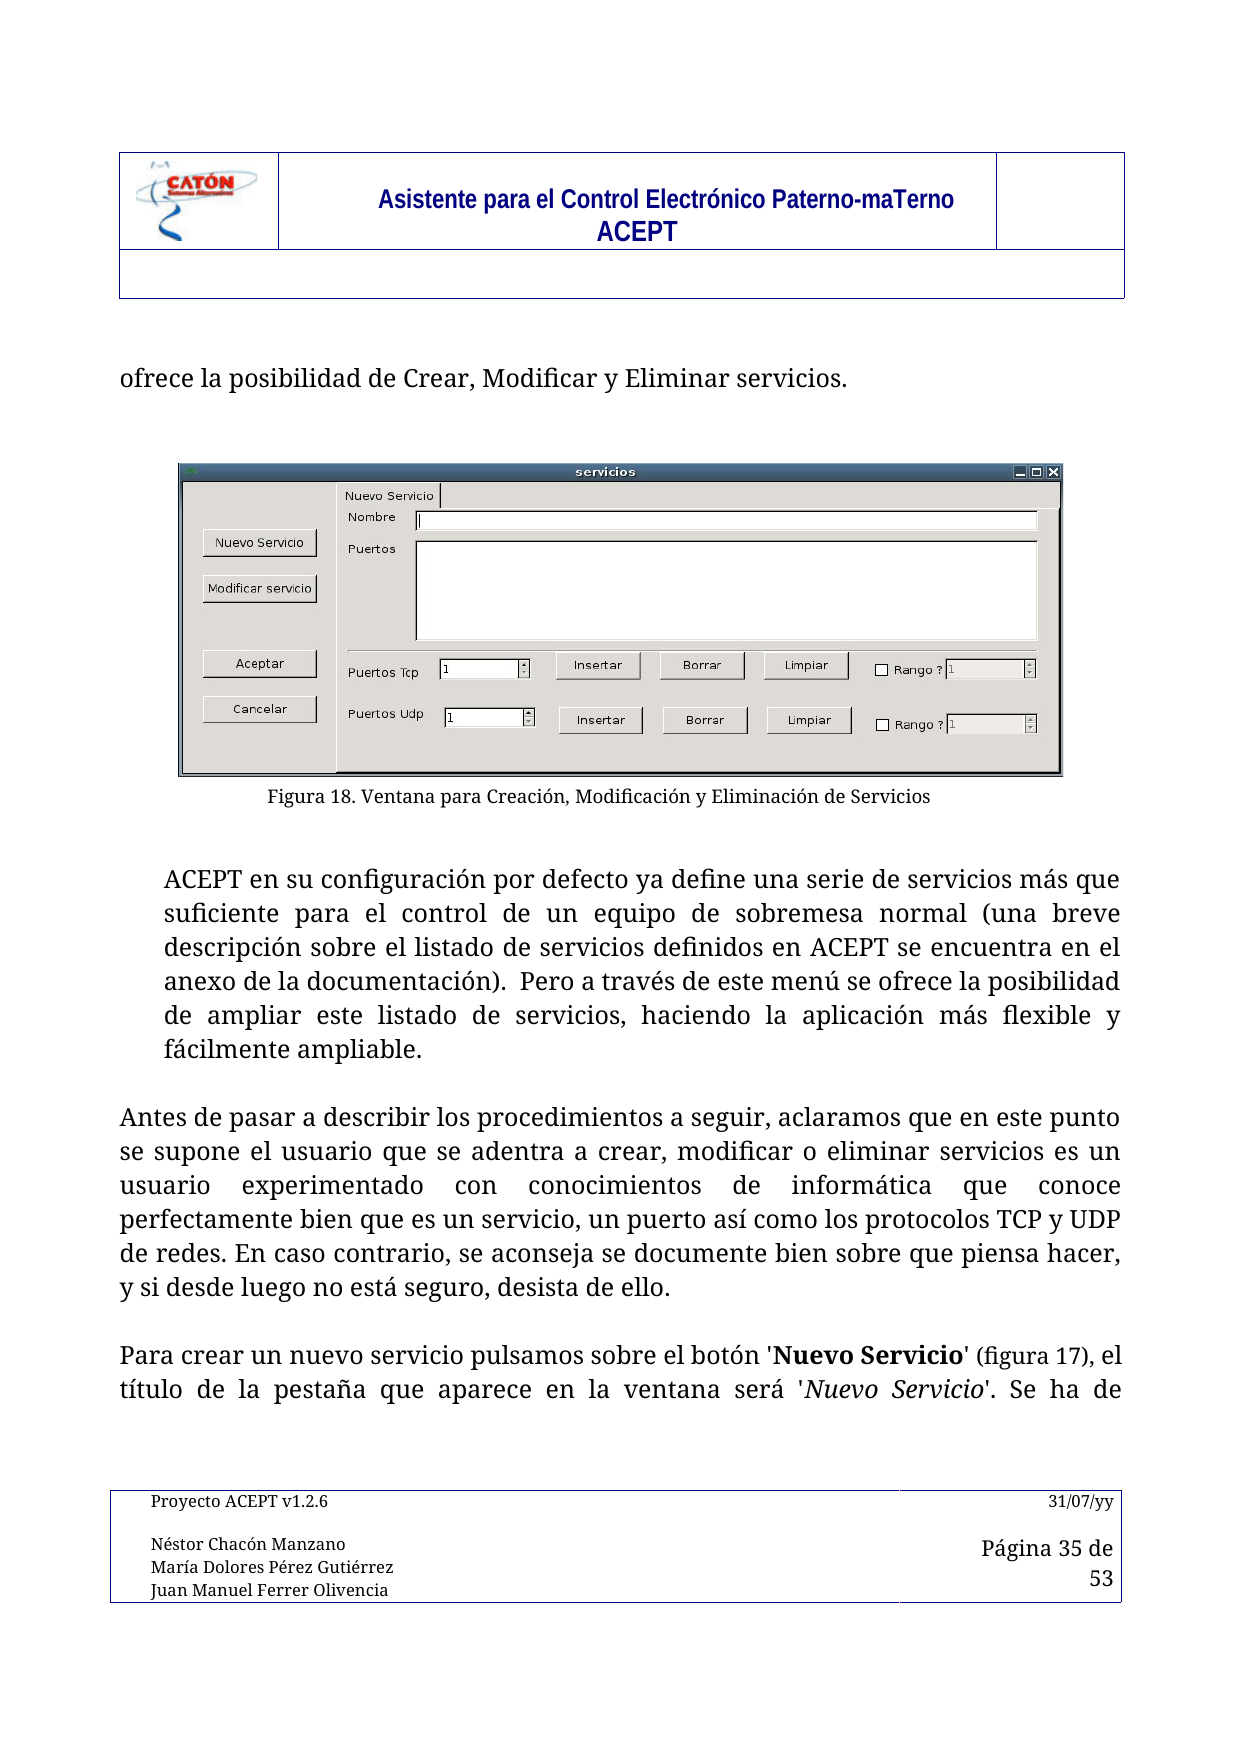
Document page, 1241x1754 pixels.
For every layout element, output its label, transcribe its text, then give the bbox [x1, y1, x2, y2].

picture [136, 161, 258, 241]
list ACEPT en su configuración por defecto ya define una serie de servicios más que suficiente para el control de un equipo de sobremesa normal (una breve descripción sobre el listado de servicios definidos en ACEPT se encuentra en el anexo de la documentación). Pero a través de este menú se ofrece la posibilidad de ampliar este listado de servicios, haciendo la aplicación más flexible y fácilmente ampliable. [134, 862, 1122, 1066]
text Para crear un nuevo servicio pulsamos sobre el botón 'Nuevo Servicio' (figura 17), el título de la pestaña que aparece en la ventana será 'Nuevo Servicio'. Se ha de [119, 1337, 1122, 1405]
picture [178, 463, 1064, 777]
text Antes de pasar a describir los procedimientos a seguir, aclaramos que en este punto se supone el usuario que se adentra a crear, modificar o eliminar servicios es un usuario experimentado con conocimientos de informática que conoce perfectamente bien que es un servicio, un puerto así como los protocolos TCP y UDP de redes. En caso contrario, se aconseja se documente bien sobre que piensa hacer, y si desde luego no está seguro, desista de ello. [119, 1100, 1122, 1303]
text Figura 18. Ventana para Creación, Modificación y Eliminación de Servicios [119, 463, 1122, 811]
text ofrece la posibilidad de Crear, Modificar y Eliminar servicios. [119, 361, 1122, 395]
